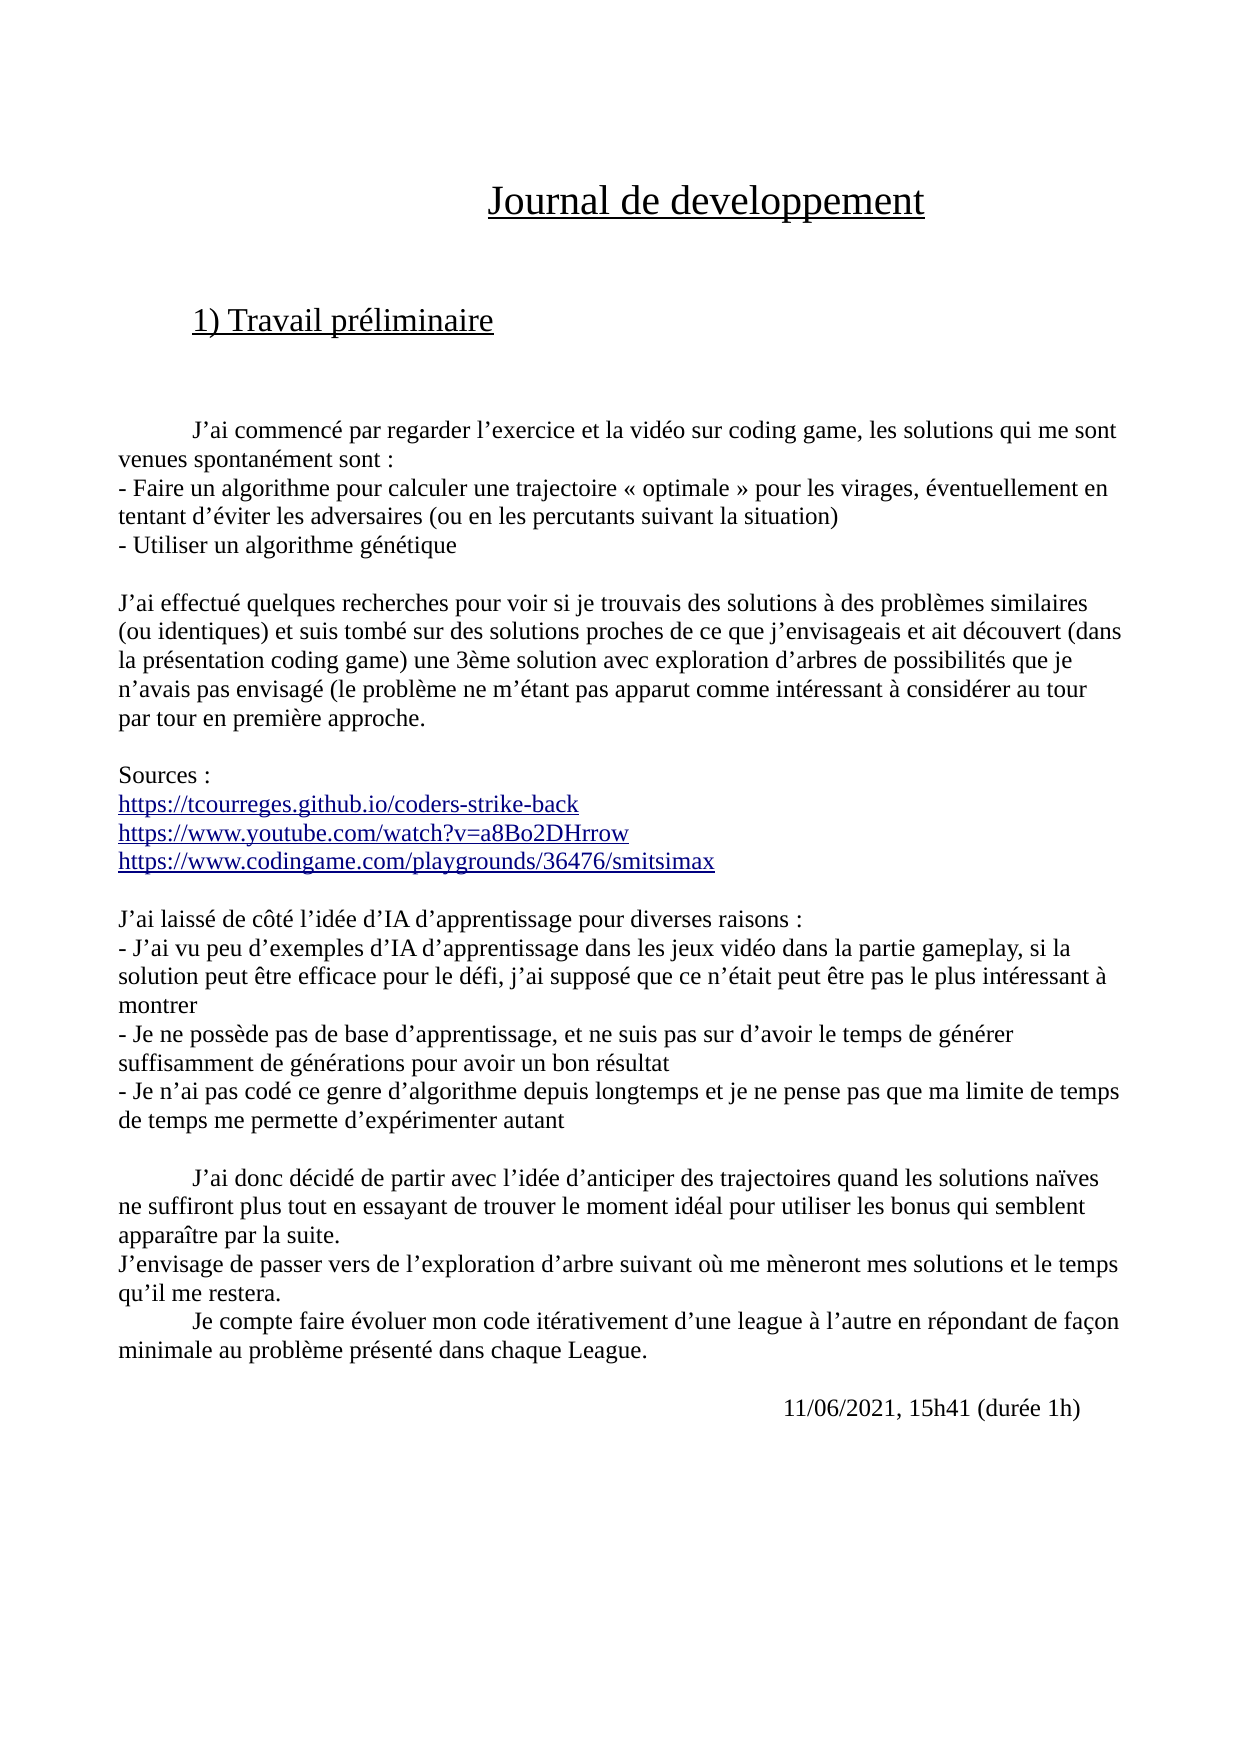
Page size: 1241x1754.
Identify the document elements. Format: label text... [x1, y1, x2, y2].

text Journal de developpement [118, 176, 1122, 223]
text https://www.codingame.com/playgrounds/36476/smitsimax [118, 846, 1122, 875]
text - J’ai vu peu d’exemples d’IA d’apprentissage dans les jeux vidéo dans la partie gameplay, si la solution peut être efficace pour le défi, j’ai supposé que ce n’était peut être pas le plus intéressant à montrer [118, 933, 1122, 1019]
text - Faire un algorithme pour calculer une trajectoire « optimale » pour les virages, éventuellement en tentant d’éviter les adversaires (ou en les percutants suivant la situation) [118, 473, 1122, 530]
text https://www.youtube.com/watch?v=a8Bo2DHrrow [118, 818, 1122, 846]
text 1) Travail préliminaire [118, 300, 1122, 338]
text - Utiliser un algorithme génétique [118, 530, 1122, 559]
text 11/06/2021, 15h41 (durée 1h) [118, 1393, 1122, 1421]
text Je compte faire évoluer mon code itérativement d’une league à l’autre en répondant de façon minimale au problème présenté dans chaque League. [118, 1306, 1122, 1364]
text J’envisage de passer vers de l’exploration d’arbre suivant où me mèneront mes solutions et le temps qu’il me restera. [118, 1249, 1122, 1306]
text - Je n’ai pas codé ce genre d’algorithme depuis longtemps et je ne pense pas que ma limite de temps de temps me permette d’expérimenter autant [118, 1076, 1122, 1134]
text J’ai commencé par regarder l’exercice et la vidéo sur coding game, les solutions qui me sont venues spontanément sont : [118, 415, 1122, 473]
text Sources : [118, 760, 1122, 789]
text https://tcourreges.github.io/coders-strike-back [118, 789, 1122, 818]
text J’ai effectué quelques recherches pour voir si je trouvais des solutions à des problèmes similaires (ou identiques) et suis tombé sur des solutions proches de ce que j’envisageais et ait découvert (dans la présentation coding game) une 3ème solution avec exploration d’arbres de possibilités que je n’avais pas envisagé (le problème ne m’étant pas apparut comme intéressant à considérer au tour par tour en première approche. [118, 588, 1122, 731]
text J’ai donc décidé de partir avec l’idée d’anticiper des trajectoires quand les solutions naïves ne suffiront plus tout en essayant de trouver le moment idéal pour utiliser les bonus qui semblent apparaître par la suite. [118, 1163, 1122, 1249]
text J’ai laissé de côté l’idée d’IA d’apprentissage pour diverses raisons : [118, 904, 1122, 933]
text - Je ne possède pas de base d’apprentissage, et ne suis pas sur d’avoir le temps de générer suffisamment de générations pour avoir un bon résultat [118, 1019, 1122, 1076]
